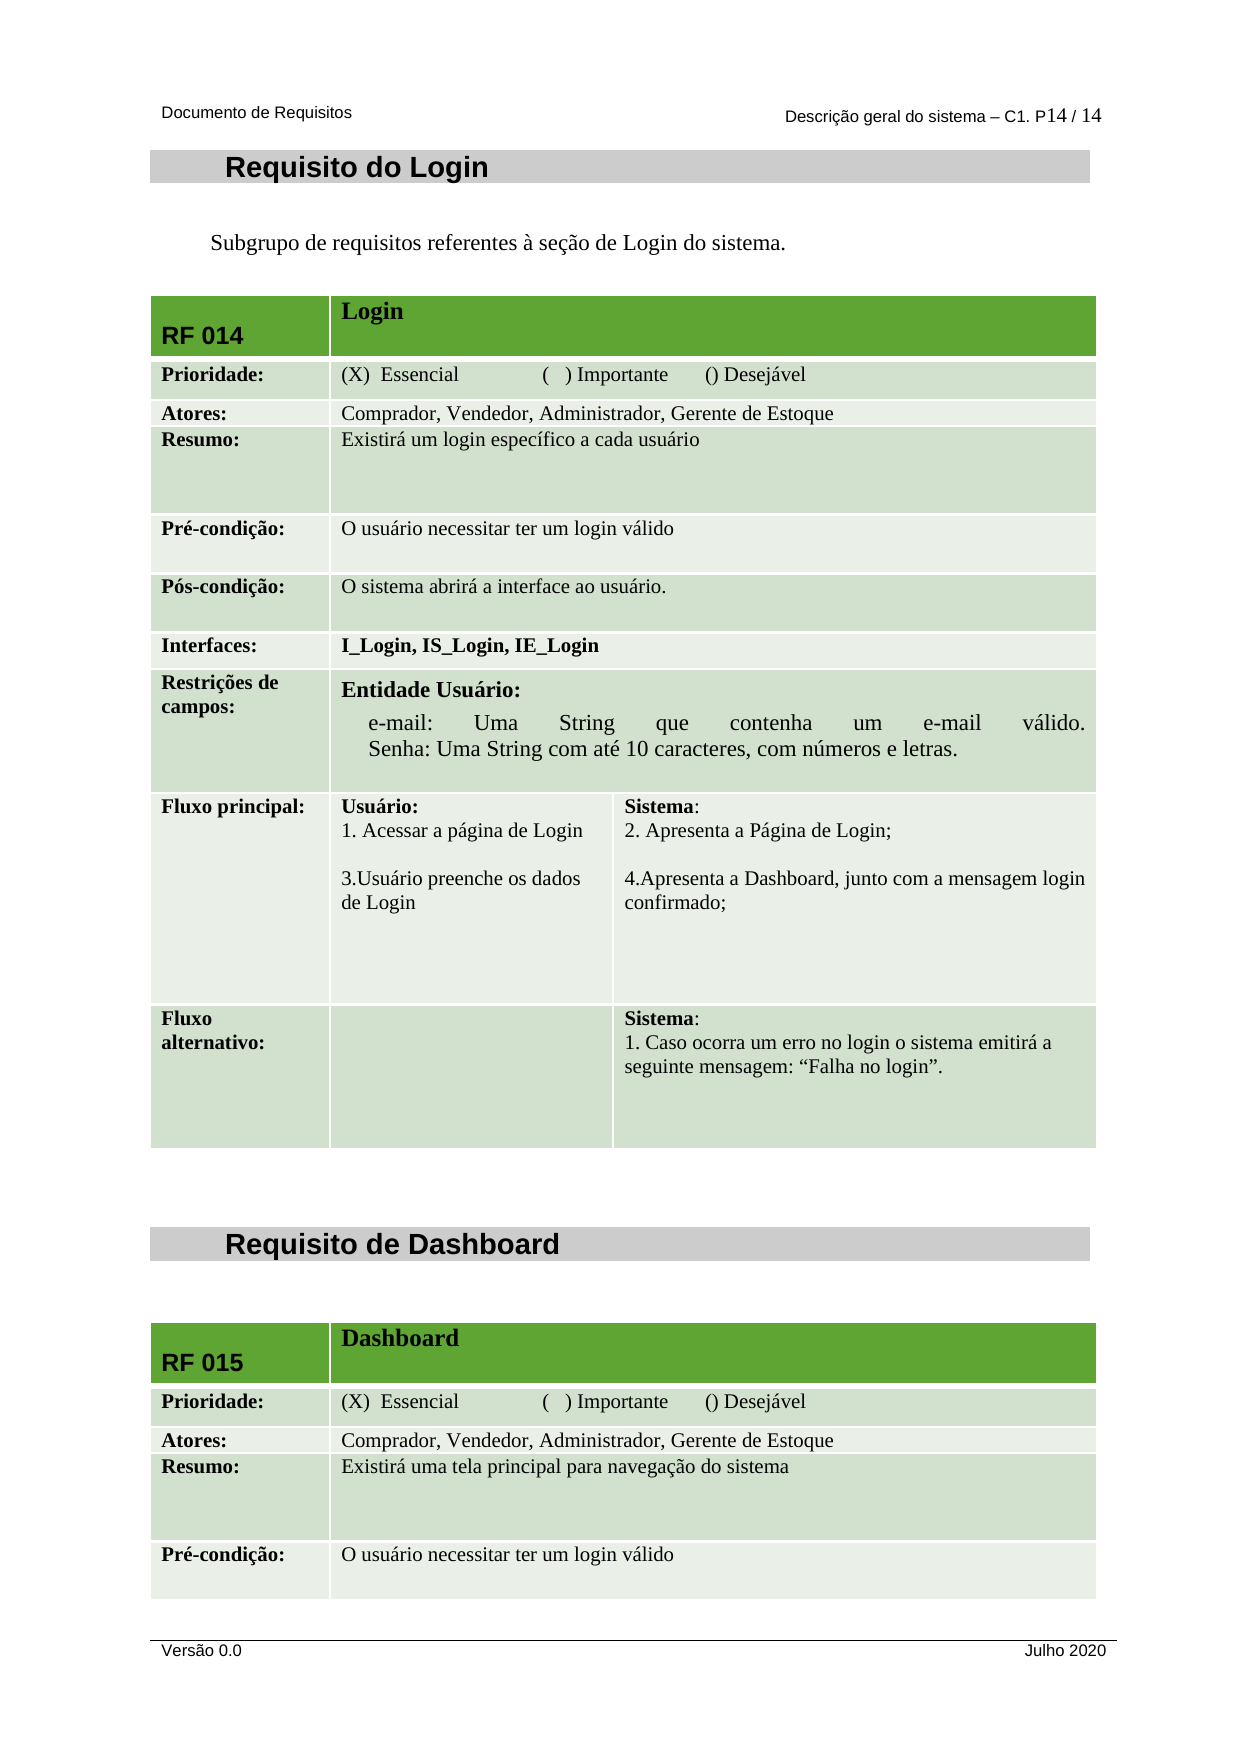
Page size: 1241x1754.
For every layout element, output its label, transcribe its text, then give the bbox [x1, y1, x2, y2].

table_cell Usuário: 1. Acessar a página de Login 3.Usuário preenche os dados de Login [331, 794, 612, 1003]
table_header RF 015 [151, 1323, 329, 1383]
subtitle Requisito do Login [150, 150, 1090, 183]
table_cell O usuário necessitar ter um login válido [331, 516, 1096, 572]
table_cell Restrições de campos: [151, 670, 329, 792]
table_cell Entidade Usuário: e-mail: Uma String que contenha um e-mail válido. Senha: Uma String com até 10 caracteres, com números e letras. [331, 670, 1096, 792]
table_cell Existirá um login específico a cada usuário [331, 427, 1096, 513]
table_cell I_Login, IS_Login, IE_Login [331, 634, 1096, 668]
table_cell Resumo: [151, 1454, 329, 1540]
table_cell Atores: [151, 1428, 329, 1452]
table_cell Prioridade: [151, 362, 329, 399]
table_cell Atores: [151, 401, 329, 425]
table_cell Sistema: 2. Apresenta a Página de Login; 4.Apresenta a Dashboard, junto com a mensagem login confirmado; [614, 794, 1096, 1003]
table_cell O usuário necessitar ter um login válido [331, 1543, 1096, 1599]
table_header Login [331, 296, 1096, 356]
table_header Dashboard [331, 1323, 1096, 1383]
table_cell Pré-condição: [151, 516, 329, 572]
text Subgrupo de requisitos referentes à seção de Login do sistema. [210, 229, 1090, 255]
table_cell Pós-condição: [151, 575, 329, 631]
subtitle Requisito de Dashboard [150, 1227, 1090, 1261]
table_cell O sistema abrirá a interface ao usuário. [331, 575, 1096, 631]
table_cell [331, 1006, 612, 1148]
table_cell Prioridade: [151, 1389, 329, 1426]
table_cell Fluxo alternativo: [151, 1006, 329, 1148]
table_cell Fluxo principal: [151, 794, 329, 1003]
table_header RF 014 [151, 296, 329, 356]
table_cell (X) Essencial ( ) Importante () Desejável [331, 1389, 1096, 1426]
table_cell (X) Essencial ( ) Importante () Desejável [331, 362, 1096, 399]
table_cell Existirá uma tela principal para navegação do sistema [331, 1454, 1096, 1540]
table_cell Resumo: [151, 427, 329, 513]
table_cell Interfaces: [151, 634, 329, 668]
table_cell Sistema: 1. Caso ocorra um erro no login o sistema emitirá a seguinte mensagem: “Falha no login”. [614, 1006, 1096, 1148]
table_cell Pré-condição: [151, 1543, 329, 1599]
table_cell Comprador, Vendedor, Administrador, Gerente de Estoque [331, 1428, 1096, 1452]
table_cell Comprador, Vendedor, Administrador, Gerente de Estoque [331, 401, 1096, 425]
